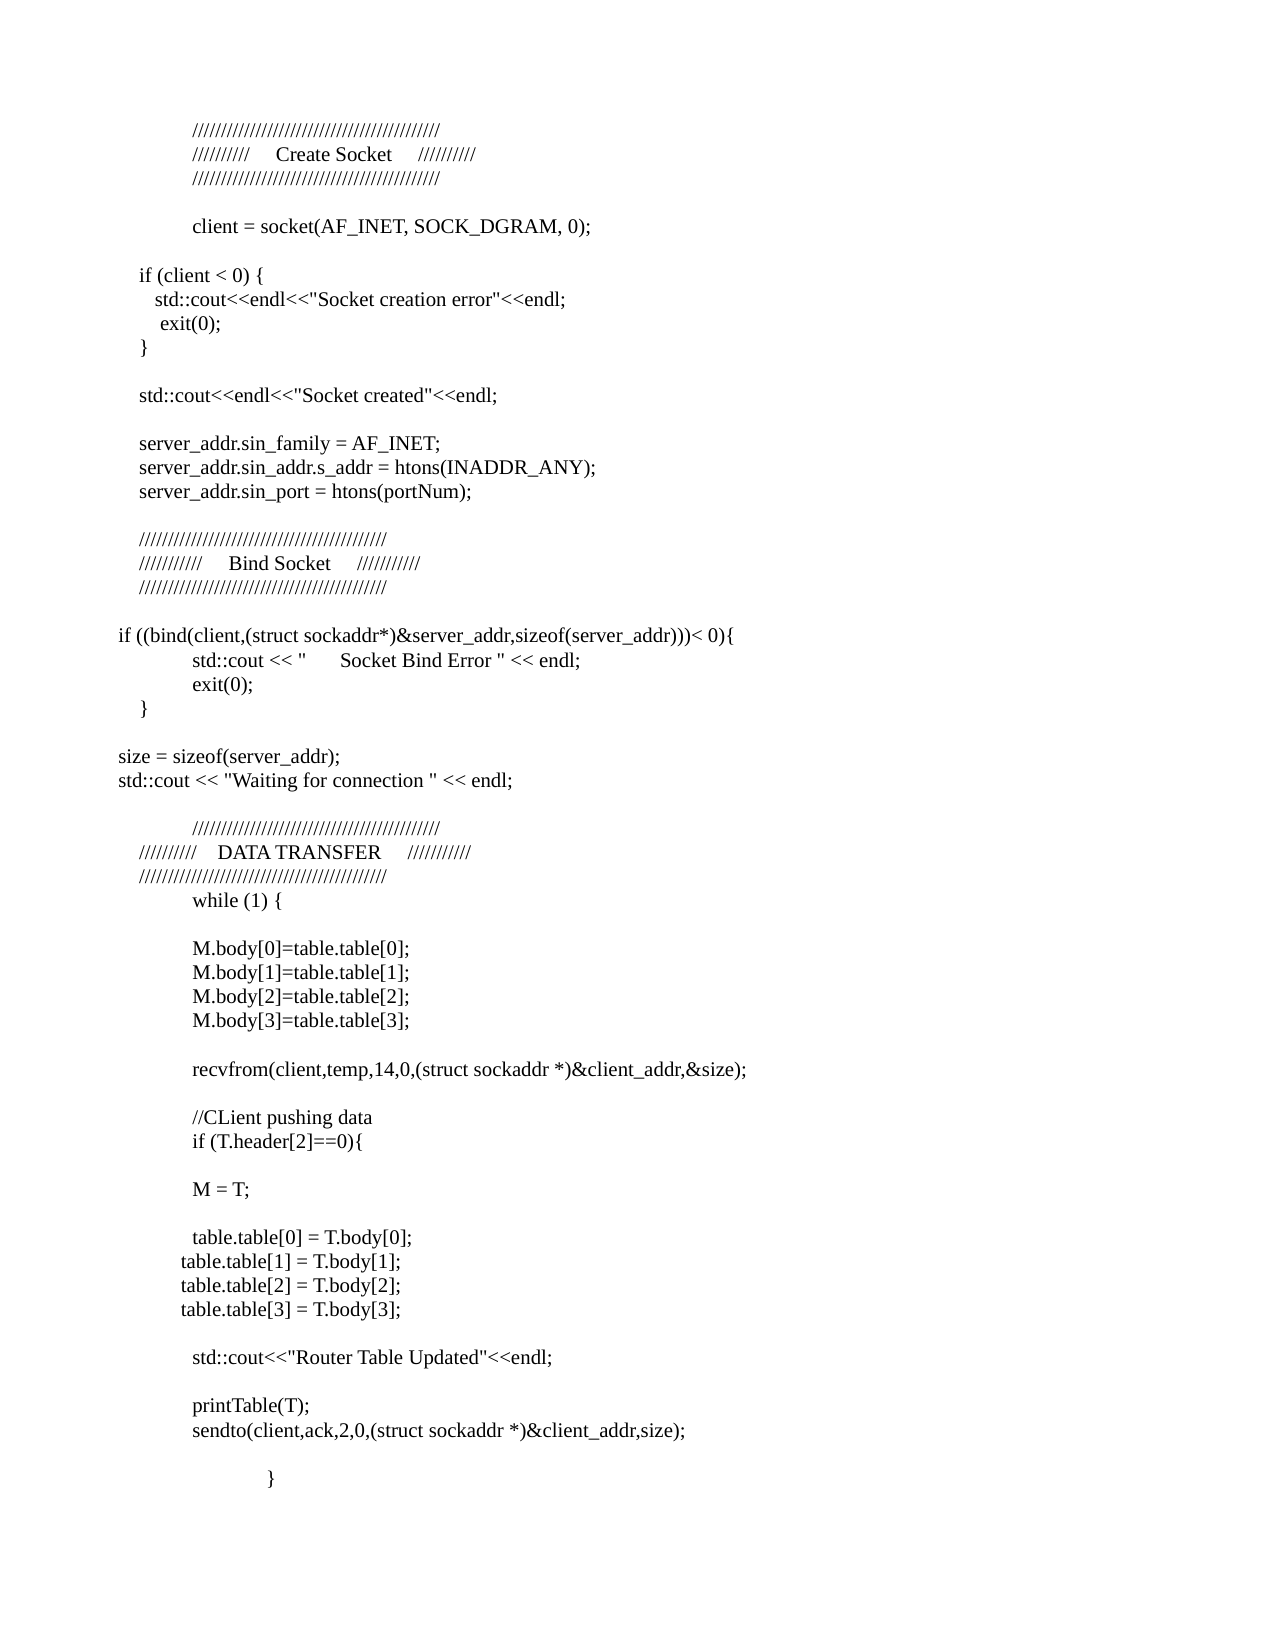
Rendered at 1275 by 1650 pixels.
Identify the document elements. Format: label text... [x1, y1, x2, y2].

text /////////////////////////////////////////// [118, 166, 1157, 190]
text table.table[3] = T.body[3]; [118, 1297, 1157, 1321]
text /////////////////////////////////////////// [118, 575, 1157, 599]
text table.table[1] = T.body[1]; [118, 1249, 1157, 1273]
text if (T.header[2]==0){ [118, 1129, 1157, 1153]
text exit(0); [118, 672, 1157, 696]
text exit(0); [118, 311, 1157, 335]
text std::cout << " Socket Bind Error " << endl; [118, 647, 1157, 672]
text ////////// Create Socket ////////// [118, 142, 1157, 166]
text /////////////////////////////////////////// [118, 527, 1157, 551]
text table.table[2] = T.body[2]; [118, 1273, 1157, 1297]
text std::cout<<endl<<"Socket creation error"<<endl; [118, 287, 1157, 311]
text M.body[1]=table.table[1]; [118, 960, 1157, 984]
text sendto(client,ack,2,0,(struct sockaddr *)&client_addr,size); [118, 1417, 1157, 1442]
text } [118, 1466, 1157, 1490]
text M.body[3]=table.table[3]; [118, 1008, 1157, 1032]
text /////////// Bind Socket /////////// [118, 551, 1157, 575]
text printTable(T); [118, 1393, 1157, 1417]
text if (client < 0) { [118, 262, 1157, 287]
text M = T; [118, 1177, 1157, 1201]
text recvfrom(client,temp,14,0,(struct sockaddr *)&client_addr,&size); [118, 1057, 1157, 1081]
text while (1) { [118, 888, 1157, 912]
text std::cout << "Waiting for connection " << endl; [118, 768, 1157, 792]
text std::cout<<"Router Table Updated"<<endl; [118, 1345, 1157, 1369]
text } [118, 696, 1157, 720]
text std::cout<<endl<<"Socket created"<<endl; [118, 383, 1157, 407]
text server_addr.sin_addr.s_addr = htons(INADDR_ANY); [118, 455, 1157, 479]
text //CLient pushing data [118, 1105, 1157, 1129]
text server_addr.sin_port = htons(portNum); [118, 479, 1157, 503]
text table.table[0] = T.body[0]; [118, 1225, 1157, 1249]
text M.body[2]=table.table[2]; [118, 984, 1157, 1008]
text server_addr.sin_family = AF_INET; [118, 431, 1157, 455]
text } [118, 335, 1157, 359]
text /////////////////////////////////////////// [118, 816, 1157, 840]
text /////////////////////////////////////////// [118, 864, 1157, 888]
text if ((bind(client,(struct sockaddr*)&server_addr,sizeof(server_addr)))< 0){ [118, 623, 1157, 647]
text M.body[0]=table.table[0]; [118, 936, 1157, 960]
text /////////////////////////////////////////// [118, 118, 1157, 142]
text ////////// DATA TRANSFER /////////// [118, 840, 1157, 864]
text size = sizeof(server_addr); [118, 744, 1157, 768]
text client = socket(AF_INET, SOCK_DGRAM, 0); [118, 214, 1157, 238]
